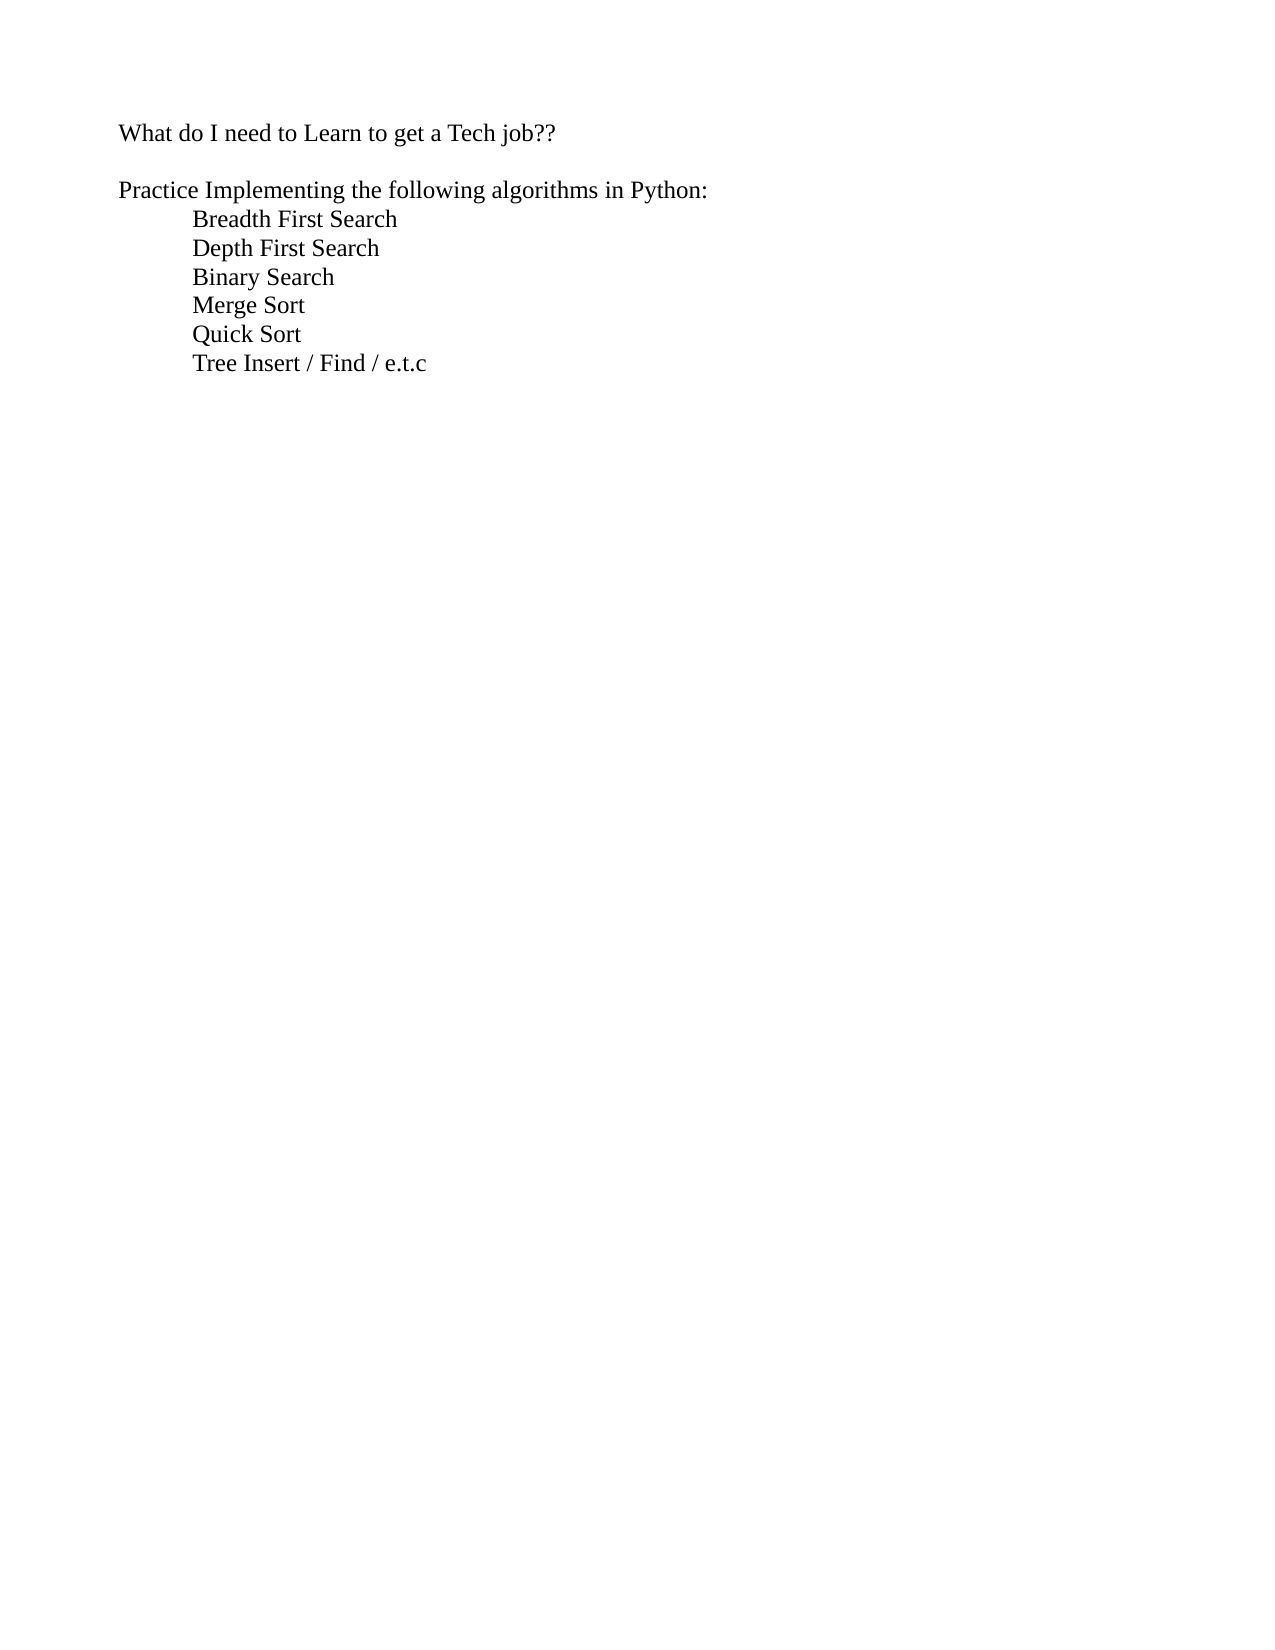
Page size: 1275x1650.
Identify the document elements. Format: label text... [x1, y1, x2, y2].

text Depth First Search [118, 233, 1157, 262]
text What do I need to Learn to get a Tech job?? [118, 118, 1157, 147]
text Merge Sort [118, 291, 1157, 319]
text Quick Sort [118, 319, 1157, 348]
text Breadth First Search [118, 204, 1157, 233]
text Practice Implementing the following algorithms in Python: [118, 176, 1157, 204]
text Tree Insert / Find / e.t.c [118, 348, 1157, 377]
text Binary Search [118, 262, 1157, 291]
